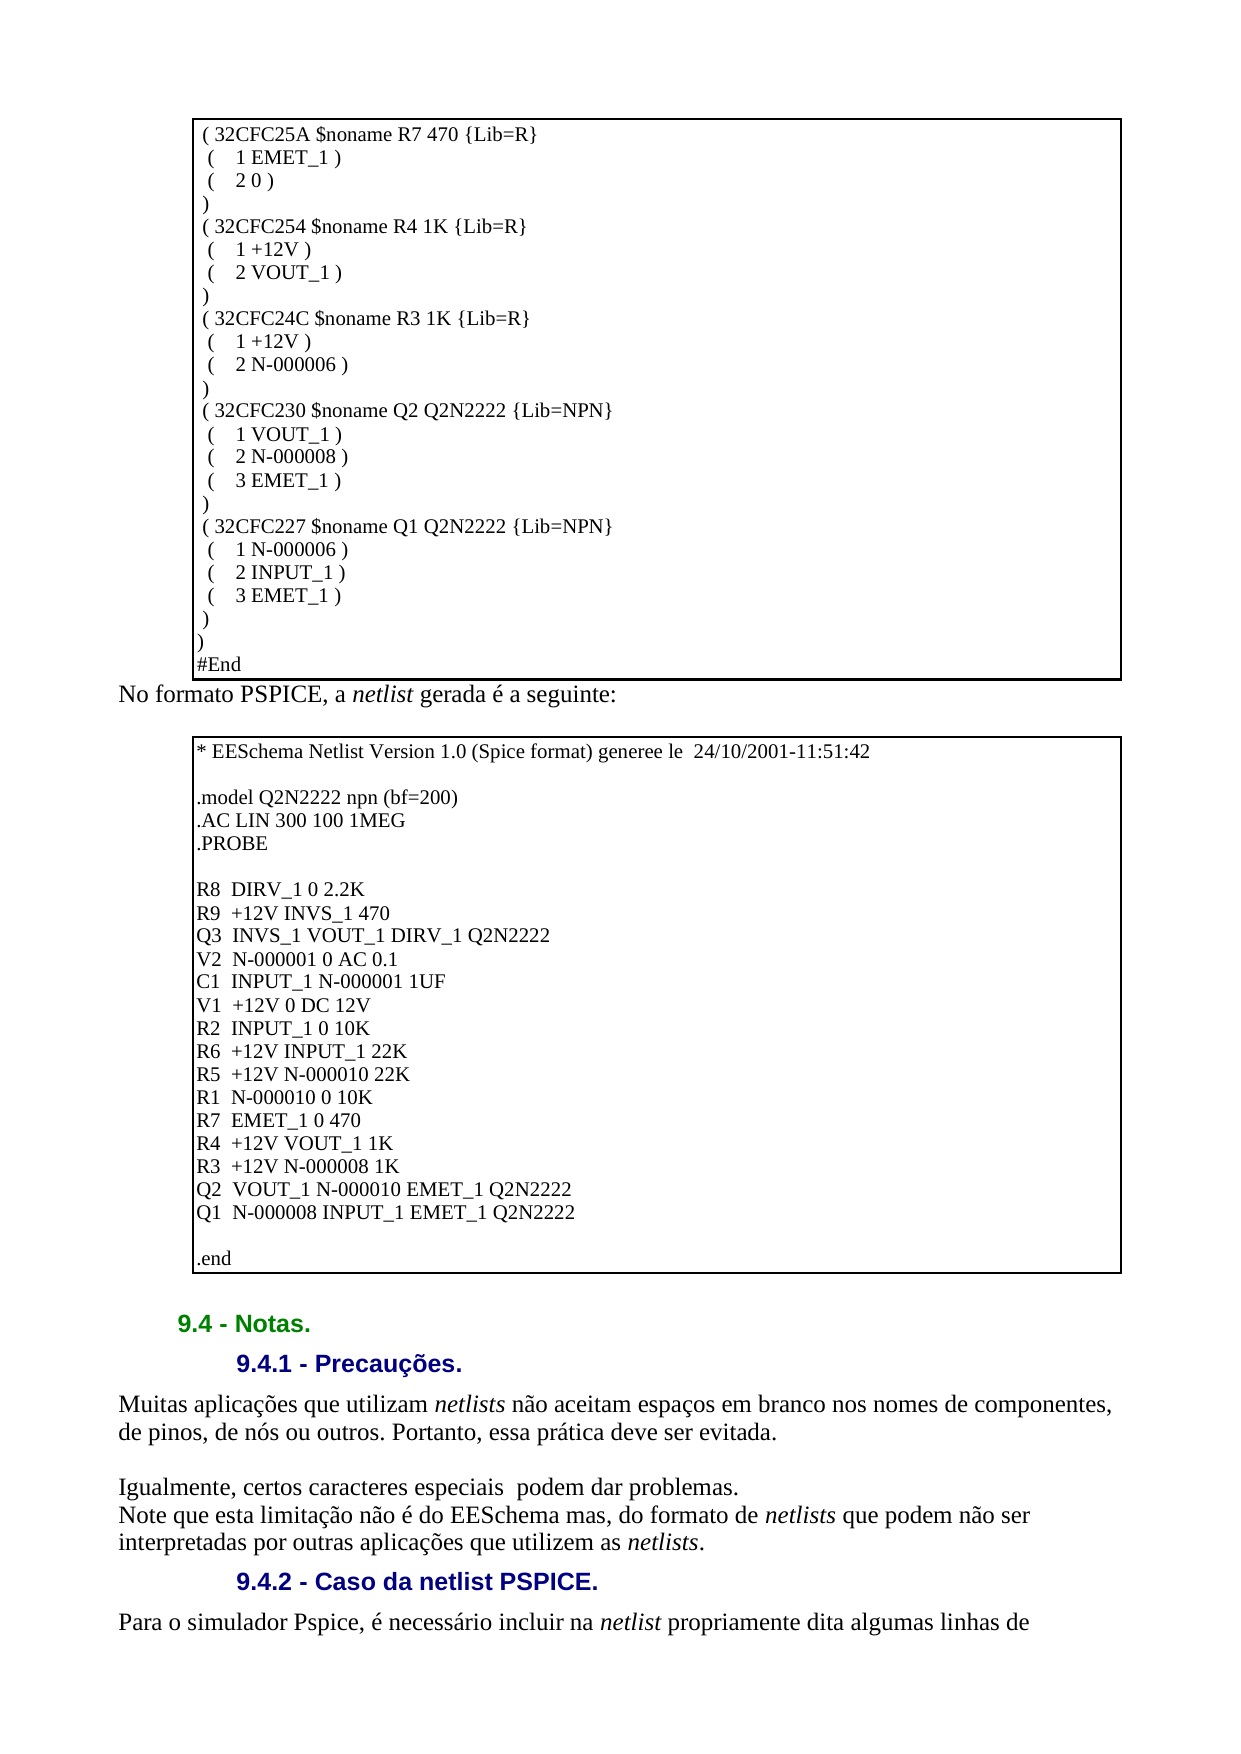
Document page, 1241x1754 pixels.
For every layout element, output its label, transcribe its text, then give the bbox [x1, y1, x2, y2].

text .end [194, 1242, 1120, 1272]
text R1 N-000010 0 10K [194, 1081, 1120, 1104]
text ) [194, 486, 1120, 509]
text R2 INPUT_1 0 10K [194, 1012, 1120, 1035]
text R9 +12V INVS_1 470 [194, 897, 1120, 920]
text R4 +12V VOUT_1 1K [194, 1127, 1120, 1150]
text Q3 INVS_1 VOUT_1 DIRV_1 Q2N2222 [194, 920, 1120, 943]
text ) [194, 602, 1120, 624]
text V1 +12V 0 DC 12V [194, 989, 1120, 1012]
text ( 1 VOUT_1 ) [194, 417, 1120, 440]
text .model Q2N2222 npn (bf=200) [194, 782, 1120, 805]
text V2 N-000001 0 AC 0.1 [194, 943, 1120, 966]
text ( 3 EMET_1 ) [194, 463, 1120, 486]
text ( 32CFC230 $noname Q2 Q2N2222 {Lib=NPN} [194, 394, 1120, 417]
text Igualmente, certos caracteres especiais podem dar problemas. [118, 1473, 1122, 1501]
text ( 1 +12V ) [194, 325, 1120, 348]
text ( 1 N-000006 ) [194, 532, 1120, 556]
text R6 +12V INPUT_1 22K [194, 1035, 1120, 1058]
subtitle Caso da netlist PSPICE. [236, 1568, 1122, 1596]
text ( 2 0 ) [194, 164, 1120, 187]
text ( 2 VOUT_1 ) [194, 256, 1120, 279]
text R8 DIRV_1 0 2.2K [194, 874, 1120, 897]
text ( 32CFC254 $noname R4 1K {Lib=R} [194, 210, 1120, 233]
text #End [194, 648, 1120, 678]
text ) [194, 279, 1120, 302]
text * EESchema Netlist Version 1.0 (Spice format) generee le 24/10/2001-11:51:42 [194, 738, 1120, 763]
text ) [194, 624, 1120, 648]
text .PROBE [194, 828, 1120, 855]
text Para o simulador Pspice, é necessário incluir na netlist propriamente dita algumas linhas de [118, 1608, 1122, 1636]
text ( 3 EMET_1 ) [194, 578, 1120, 602]
text ( 1 EMET_1 ) [194, 141, 1120, 164]
text R7 EMET_1 0 470 [194, 1104, 1120, 1127]
text .AC LIN 300 100 1MEG [194, 805, 1120, 828]
text No formato PSPICE, a netlist gerada é a seguinte: [118, 681, 1122, 708]
subtitle Notas. [103, 1310, 1122, 1338]
text C1 INPUT_1 N-000001 1UF [194, 966, 1120, 989]
text R5 +12V N-000010 22K [194, 1058, 1120, 1081]
text ) [194, 371, 1120, 394]
text R3 +12V N-000008 1K [194, 1150, 1120, 1173]
text ( 1 +12V ) [194, 233, 1120, 256]
text ( 2 N-000006 ) [194, 348, 1120, 371]
subtitle Precauções. [236, 1350, 1122, 1378]
text ( 32CFC227 $noname Q1 Q2N2222 {Lib=NPN} [194, 509, 1120, 532]
text ( 32CFC24C $noname R3 1K {Lib=R} [194, 302, 1120, 325]
text Muitas aplicações que utilizam netlists não aceitam espaços em branco nos nomes de componentes, de pinos, de nós ou outros. Portanto, essa prática deve ser evitada. [118, 1390, 1122, 1445]
text Q2 VOUT_1 N-000010 EMET_1 Q2N2222 [194, 1173, 1120, 1196]
text ) [194, 187, 1120, 210]
text ( 2 N-000008 ) [194, 440, 1120, 463]
text Note que esta limitação não é do EESchema mas, do formato de netlists que podem não ser interpretadas por outras aplicações que utilizem as netlists. [118, 1501, 1122, 1556]
text ( 32CFC25A $noname R7 470 {Lib=R} [194, 120, 1120, 141]
text ( 2 INPUT_1 ) [194, 556, 1120, 578]
text Q1 N-000008 INPUT_1 EMET_1 Q2N2222 [194, 1196, 1120, 1224]
